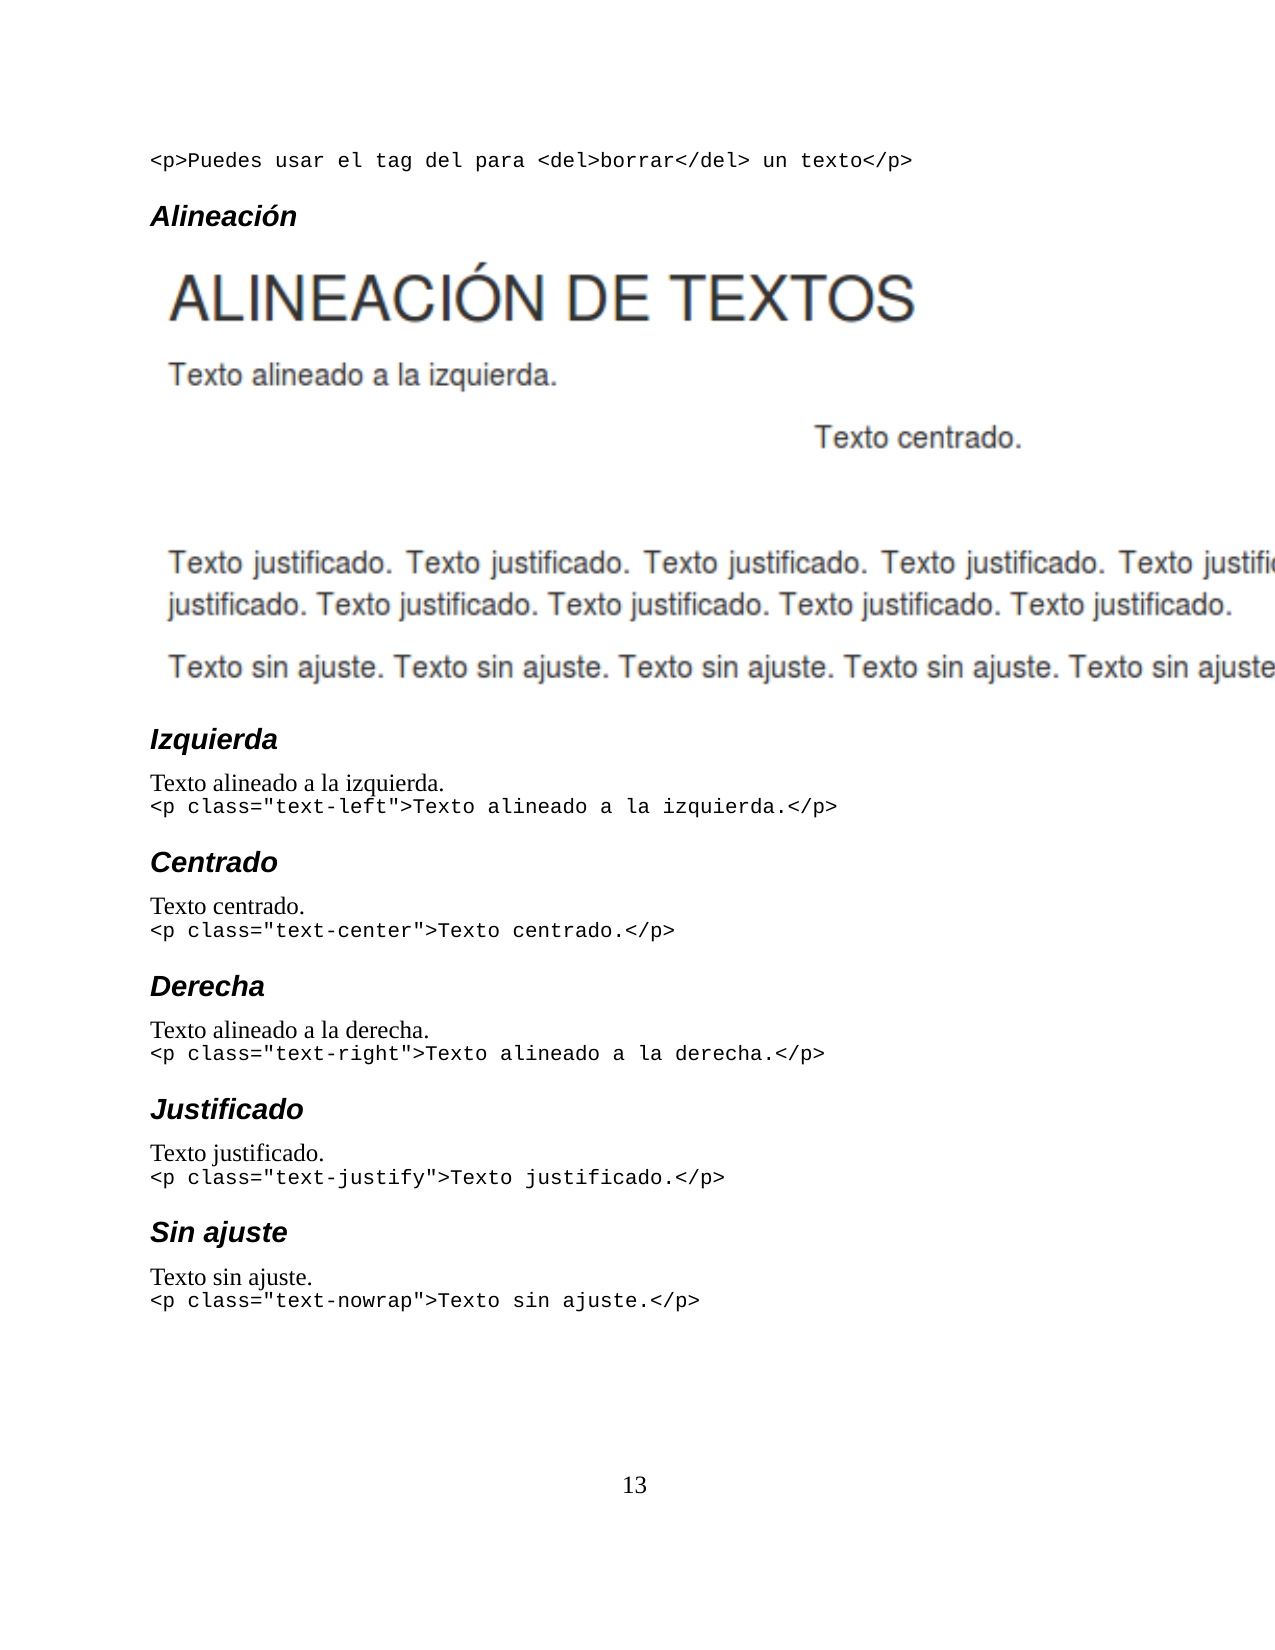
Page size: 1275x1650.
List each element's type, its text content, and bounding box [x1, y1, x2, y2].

text <p class="text-right">Texto alineado a la derecha.</p> [150, 1043, 1125, 1067]
text Texto centrado. [150, 891, 1125, 920]
text Texto justificado. [150, 1138, 1125, 1167]
subtitle Justificado [150, 1092, 1125, 1126]
picture [150, 244, 1275, 697]
subtitle Derecha [150, 969, 1125, 1002]
text <p class="text-center">Texto centrado.</p> [150, 920, 1125, 944]
subtitle Izquierda [150, 722, 1125, 755]
subtitle Alineación [150, 199, 1125, 232]
text Texto alineado a la derecha. [150, 1015, 1125, 1043]
text Texto sin ajuste. [150, 1262, 1125, 1290]
text <p>Puedes usar el tag del para <del>borrar</del> un texto</p> [150, 150, 1125, 174]
text <p class="text-left">Texto alineado a la izquierda.</p> [150, 797, 1125, 820]
text Texto alineado a la izquierda. [150, 768, 1125, 797]
text <p class="text-justify">Texto justificado.</p> [150, 1167, 1125, 1191]
subtitle Sin ajuste [150, 1216, 1125, 1249]
subtitle Centrado [150, 845, 1125, 879]
text <p class="text-nowrap">Texto sin ajuste.</p> [150, 1290, 1125, 1314]
